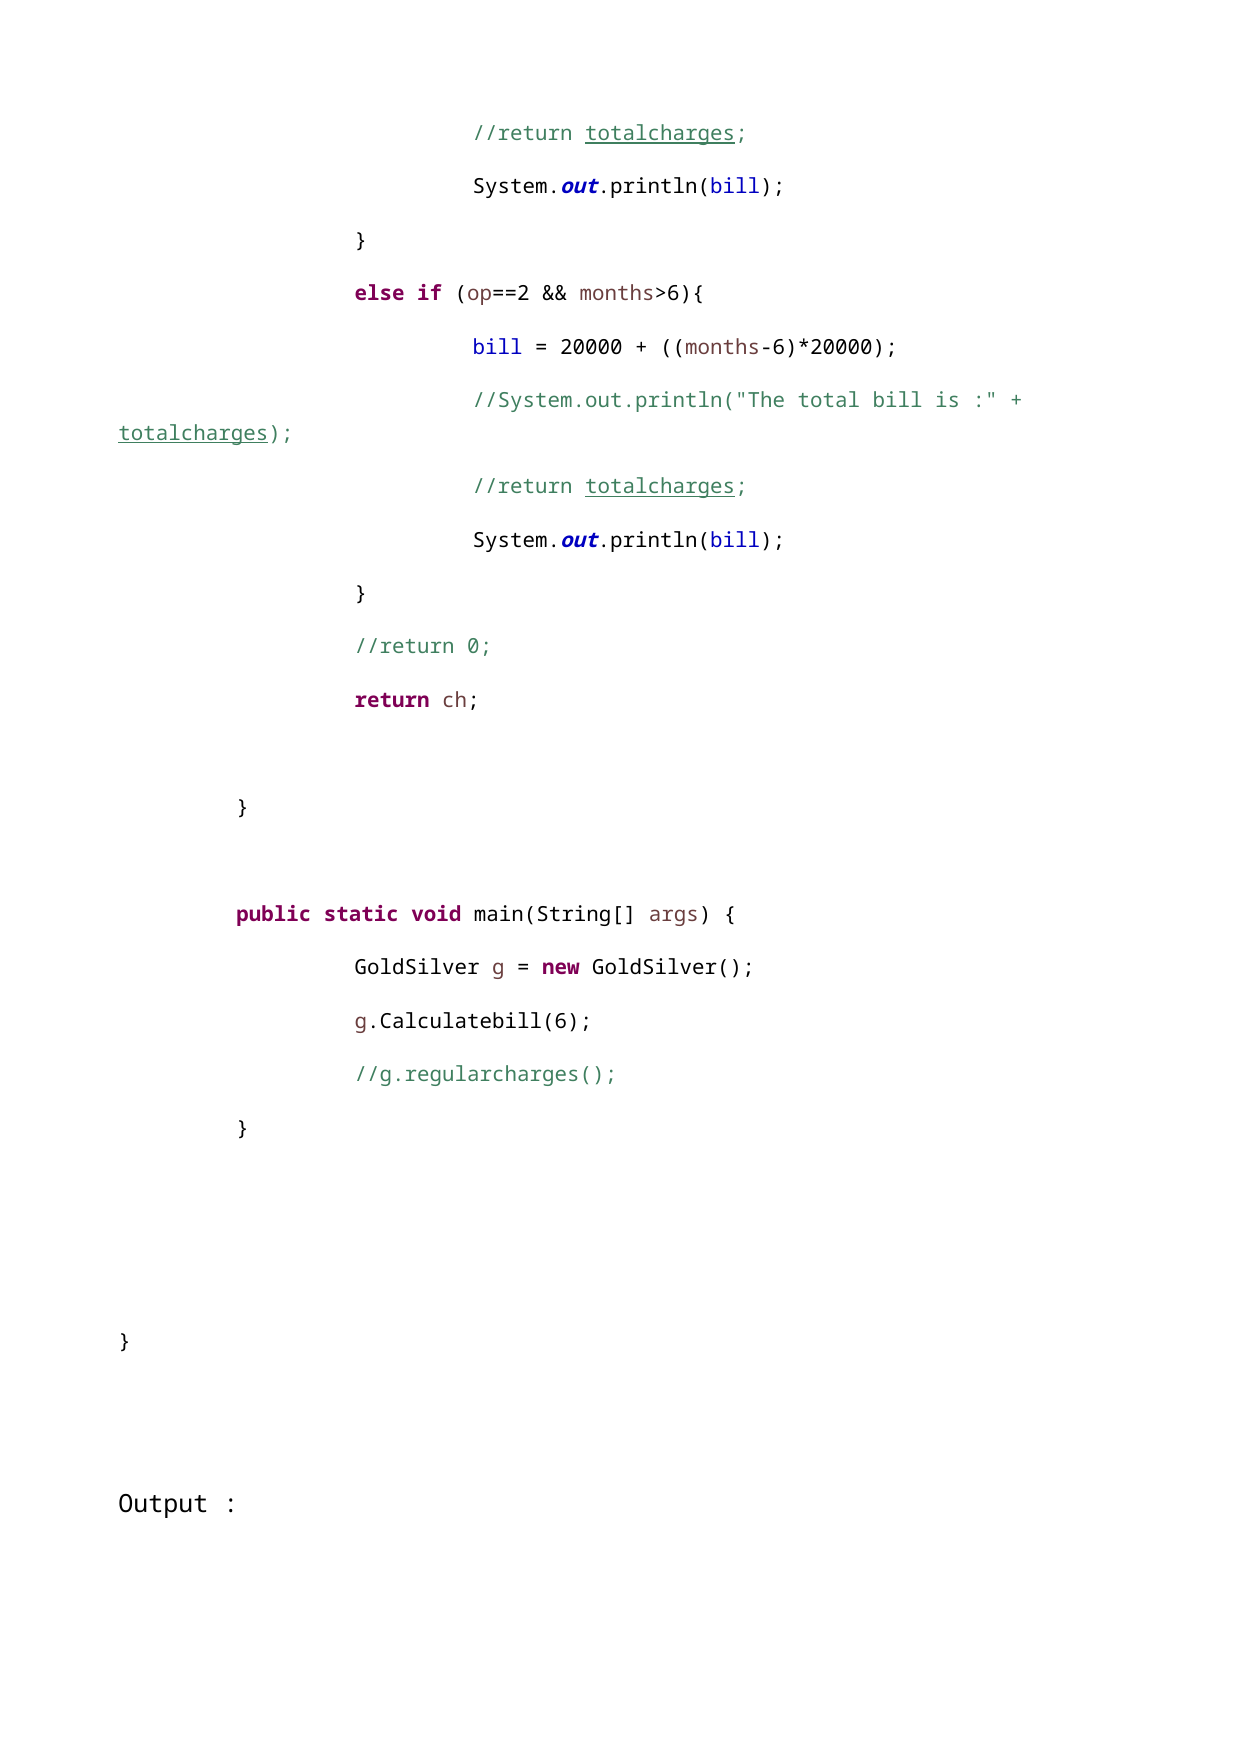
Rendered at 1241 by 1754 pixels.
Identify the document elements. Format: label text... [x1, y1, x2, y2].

text } [118, 792, 1122, 820]
text //return 0; [118, 632, 1122, 660]
text System.out.println(bill); [118, 172, 1122, 200]
text Output : [118, 1486, 1122, 1520]
text } [118, 1113, 1122, 1141]
text //return totalcharges; [118, 118, 1122, 147]
text GoldSilver g = new GoldSilver(); [118, 952, 1122, 981]
text public static void main(String[] args) { [118, 899, 1122, 927]
text System.out.println(bill); [118, 525, 1122, 553]
text } [118, 578, 1122, 607]
text g.Calculatebill(6); [118, 1006, 1122, 1034]
text } [118, 1326, 1122, 1355]
text //System.out.println("The total bill is :" + totalcharges); [118, 385, 1122, 446]
text //return totalcharges; [118, 471, 1122, 500]
text bill = 20000 + ((months-6)*20000); [118, 332, 1122, 360]
text } [118, 225, 1122, 253]
text return ch; [118, 685, 1122, 713]
text else if (op==2 && months>6){ [118, 278, 1122, 307]
text //g.regularcharges(); [118, 1059, 1122, 1088]
